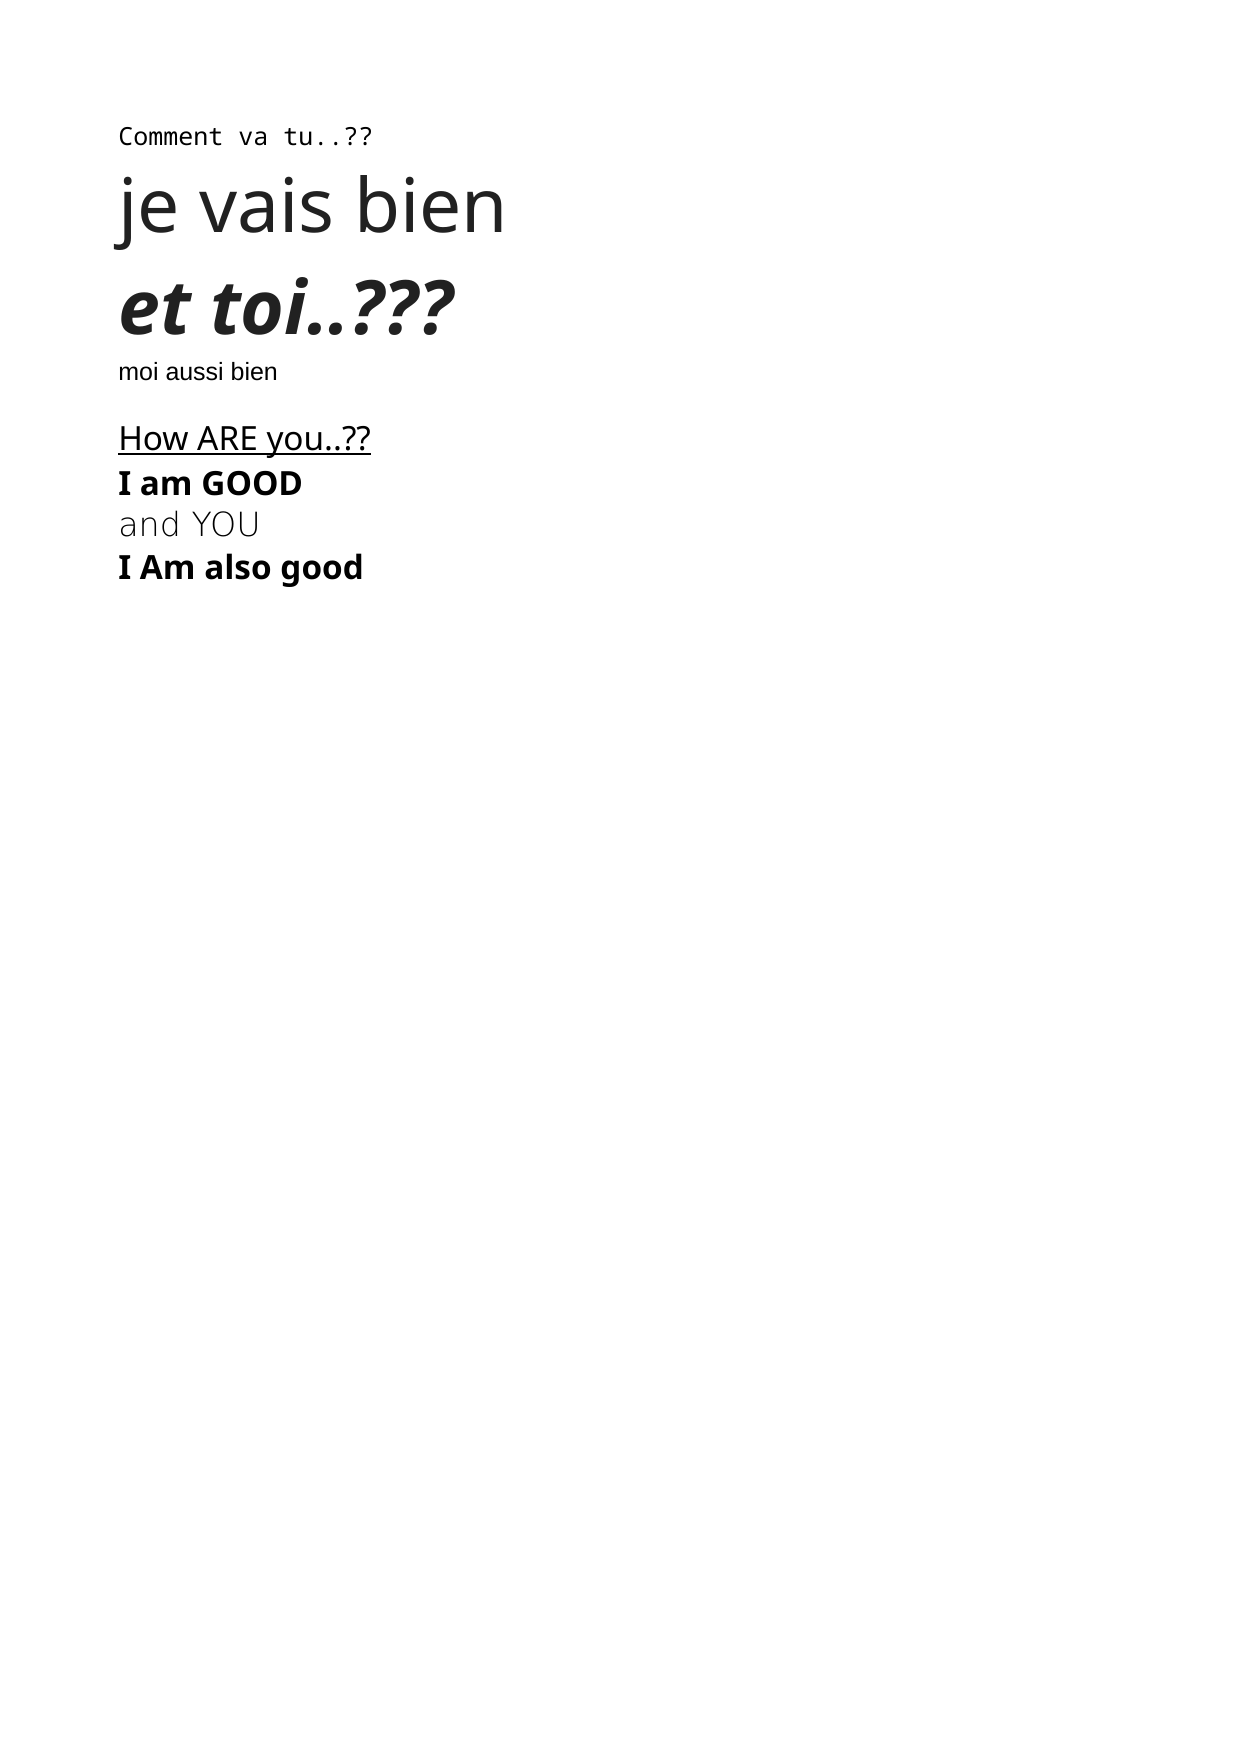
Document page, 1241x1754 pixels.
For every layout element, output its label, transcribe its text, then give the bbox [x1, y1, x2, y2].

text I Am also good [118, 544, 1122, 589]
text I am GOOD [118, 460, 1122, 505]
text et toi..??? [118, 254, 1122, 357]
text Comment va tu..?? [118, 118, 1122, 152]
text moi aussi bien [118, 357, 1122, 385]
text How ARE you..?? [118, 414, 1122, 460]
text and YOU [118, 505, 1122, 544]
text je vais bien [118, 152, 1122, 254]
